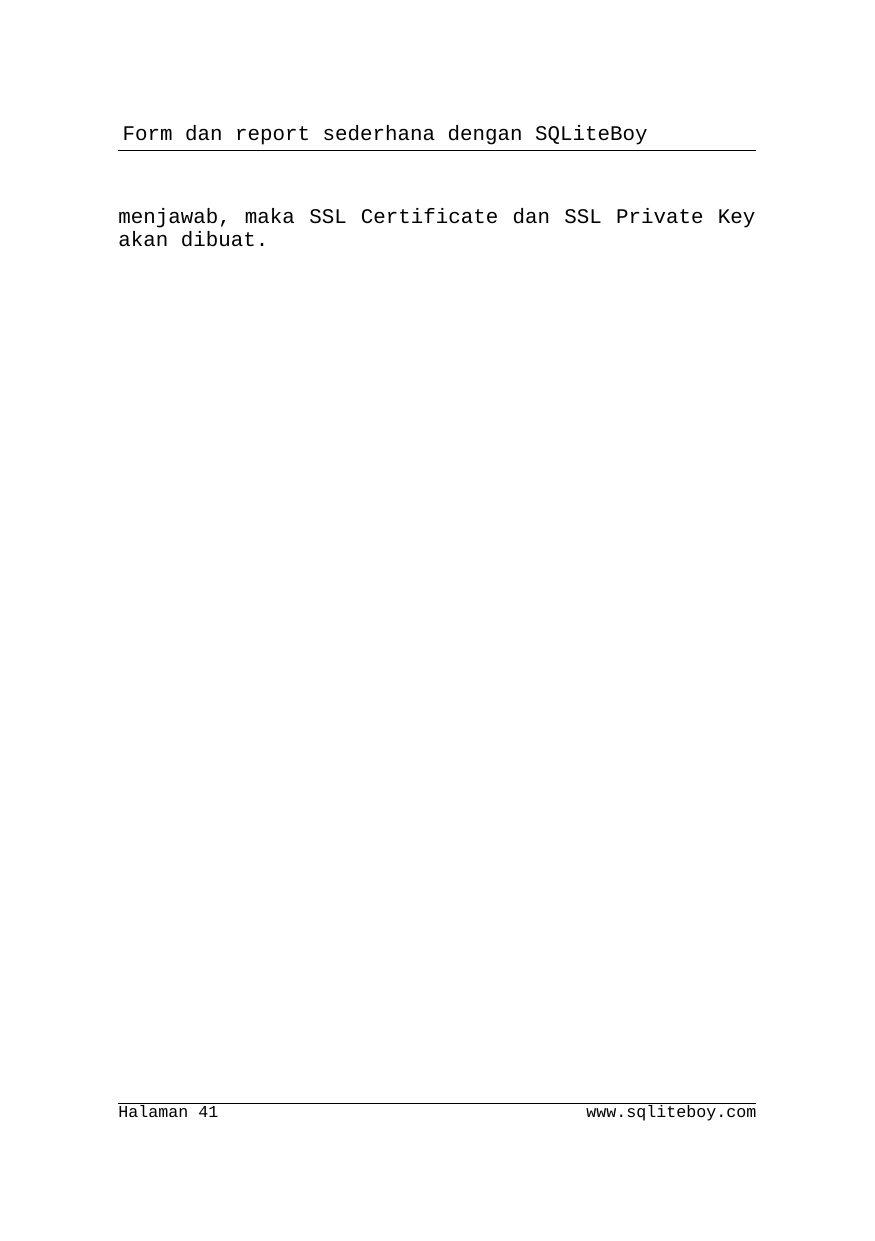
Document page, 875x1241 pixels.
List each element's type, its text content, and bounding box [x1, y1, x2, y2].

text menjawab, maka SSL Certificate dan SSL Private Key akan dibuat. [118, 206, 756, 253]
